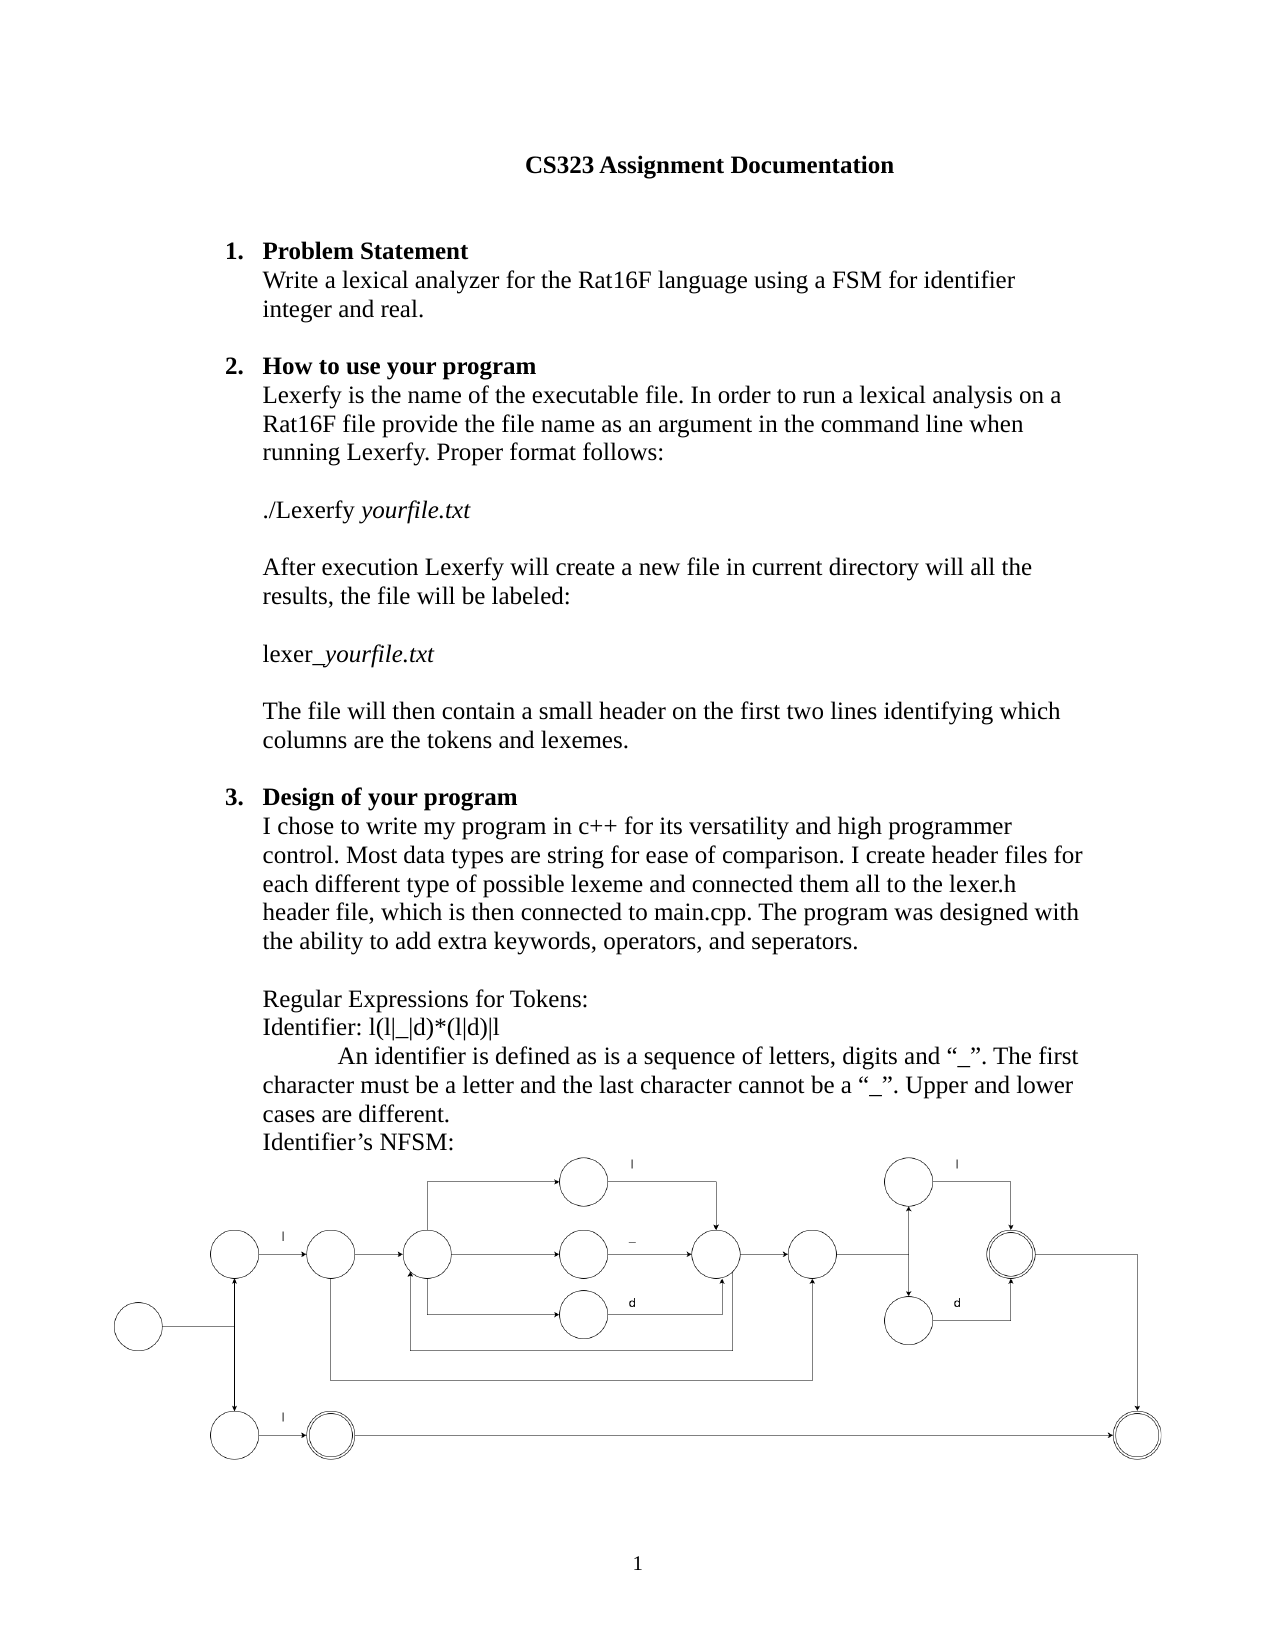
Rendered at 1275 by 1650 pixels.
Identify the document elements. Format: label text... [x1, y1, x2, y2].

list How to use your program [225, 351, 1087, 380]
text Lexerfy is the name of the executable file. In order to run a lexical analysis on a Rat16F file provide the file name as an argument in the command line when running Lexerfy. Proper format follows: [262, 380, 1087, 466]
list Design of your program [225, 782, 1087, 811]
text An identifier is defined as is a sequence of letters, digits and “_”. The first character must be a letter and the last character cannot be a “_”. Upper and lower cases are different. [262, 1041, 1087, 1127]
list Problem Statement [225, 236, 1087, 265]
text The file will then contain a small header on the first two lines identifying which columns are the tokens and lexemes. [262, 696, 1087, 754]
text Regular Expressions for Tokens: [262, 984, 1087, 1012]
text Write a lexical analyzer for the Rat16F language using a FSM for identifier integer and real. [262, 265, 1087, 322]
text CS323 Assignment Documentation [187, 150, 1087, 179]
text After execution Lexerfy will create a new file in current directory will all the results, the file will be labeled: [262, 552, 1087, 610]
text Identifier’s NFSM: [262, 1127, 1087, 1156]
text lexer_yourfile.txt [262, 639, 1087, 667]
text I chose to write my program in c++ for its versatility and high programmer control. Most data types are string for ease of comparison. I create header files for each different type of possible lexeme and connected them all to the lexer.h header file, which is then connected to main.cpp. The program was designed with the ability to add extra keywords, operators, and seperators. [262, 811, 1087, 955]
text ./Lexerfy yourfile.txt [262, 495, 1087, 524]
text Identifier: l(l|_|d)*(l|d)|l [262, 1012, 1087, 1041]
